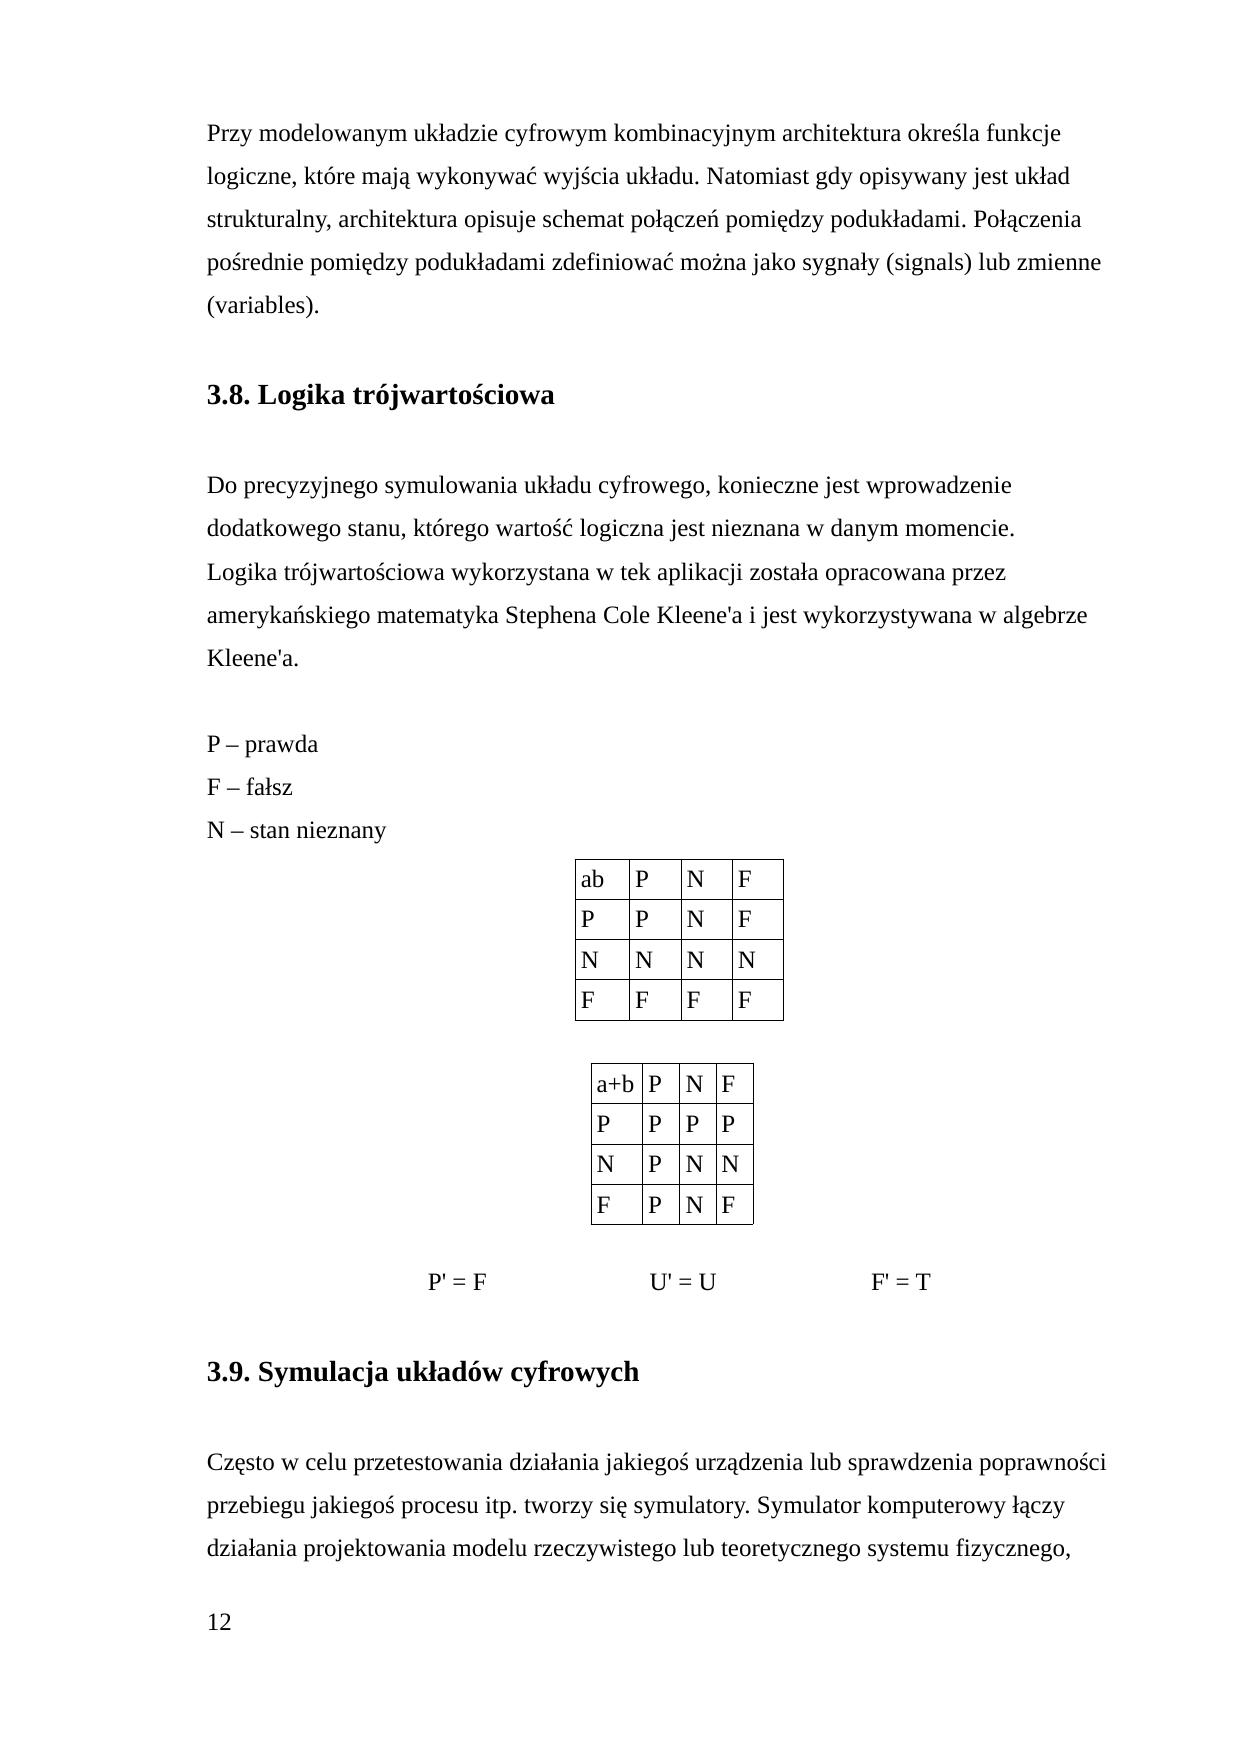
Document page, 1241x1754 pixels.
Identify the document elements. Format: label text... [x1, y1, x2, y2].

table_cell N [733, 940, 783, 979]
table_cell F [576, 980, 629, 1020]
table_cell P [643, 1145, 679, 1184]
text P' = F U' = U F' = T [207, 1267, 1152, 1296]
table_cell F [733, 900, 783, 939]
text 3.8. Logika trójwartościowa [207, 377, 1152, 410]
table_cell N [680, 1145, 716, 1184]
text Przy modelowanym układzie cyfrowym kombinacyjnym architektura określa funkcje logiczne, które mają wykonywać wyjścia układu. Natomiast gdy opisywany jest układ strukturalny, architektura opisuje schemat połączeń pomiędzy podukładami. Połączenia pośrednie pomiędzy podukładami zdefiniować można jako sygnały (signals) lub zmienne (variables). [207, 118, 1152, 319]
table_cell P [576, 900, 629, 939]
table_cell N [576, 940, 629, 979]
table_cell F [592, 1185, 642, 1224]
text N – stan nieznany [207, 815, 1152, 844]
table_header a+b [592, 1064, 642, 1103]
table_header P [630, 860, 681, 899]
text 3.9. Symulacja układów cyfrowych [207, 1354, 1152, 1387]
table_cell N [592, 1145, 642, 1184]
table_cell F [630, 980, 681, 1020]
text Logika trójwartościowa wykorzystana w tek aplikacji została opracowana przez amerykańskiego matematyka Stephena Cole Kleene'a i jest wykorzystywana w algebrze Kleene'a. [207, 557, 1152, 672]
table_cell P [680, 1104, 716, 1143]
table_cell N [682, 940, 732, 979]
table_cell P [592, 1104, 642, 1143]
table_header F [717, 1064, 753, 1103]
table_header P [643, 1064, 679, 1103]
text Często w celu przetestowania działania jakiegoś urządzenia lub sprawdzenia poprawności przebiegu jakiegoś procesu itp. tworzy się symulatory. Symulator komputerowy łączy działania projektowania modelu rzeczywistego lub teoretycznego systemu fizycznego, [207, 1447, 1152, 1562]
table_cell N [717, 1145, 753, 1184]
text P – prawda [207, 729, 1152, 758]
table_cell F [682, 980, 732, 1020]
table_cell N [630, 940, 681, 979]
table_cell P [717, 1104, 753, 1143]
table_cell P [630, 900, 681, 939]
text F – fałsz [207, 772, 1152, 801]
table_cell P [643, 1104, 679, 1143]
table_cell F [733, 980, 783, 1020]
table_header ab [576, 860, 629, 899]
table_header N [680, 1064, 716, 1103]
table_header F [733, 860, 783, 899]
table_cell F [717, 1185, 753, 1224]
table_cell N [680, 1185, 716, 1224]
table_cell N [682, 900, 732, 939]
text Do precyzyjnego symulowania układu cyfrowego, konieczne jest wprowadzenie dodatkowego stanu, którego wartość logiczna jest nieznana w danym momencie. [207, 470, 1152, 542]
table_header N [682, 860, 732, 899]
table_cell P [643, 1185, 679, 1224]
